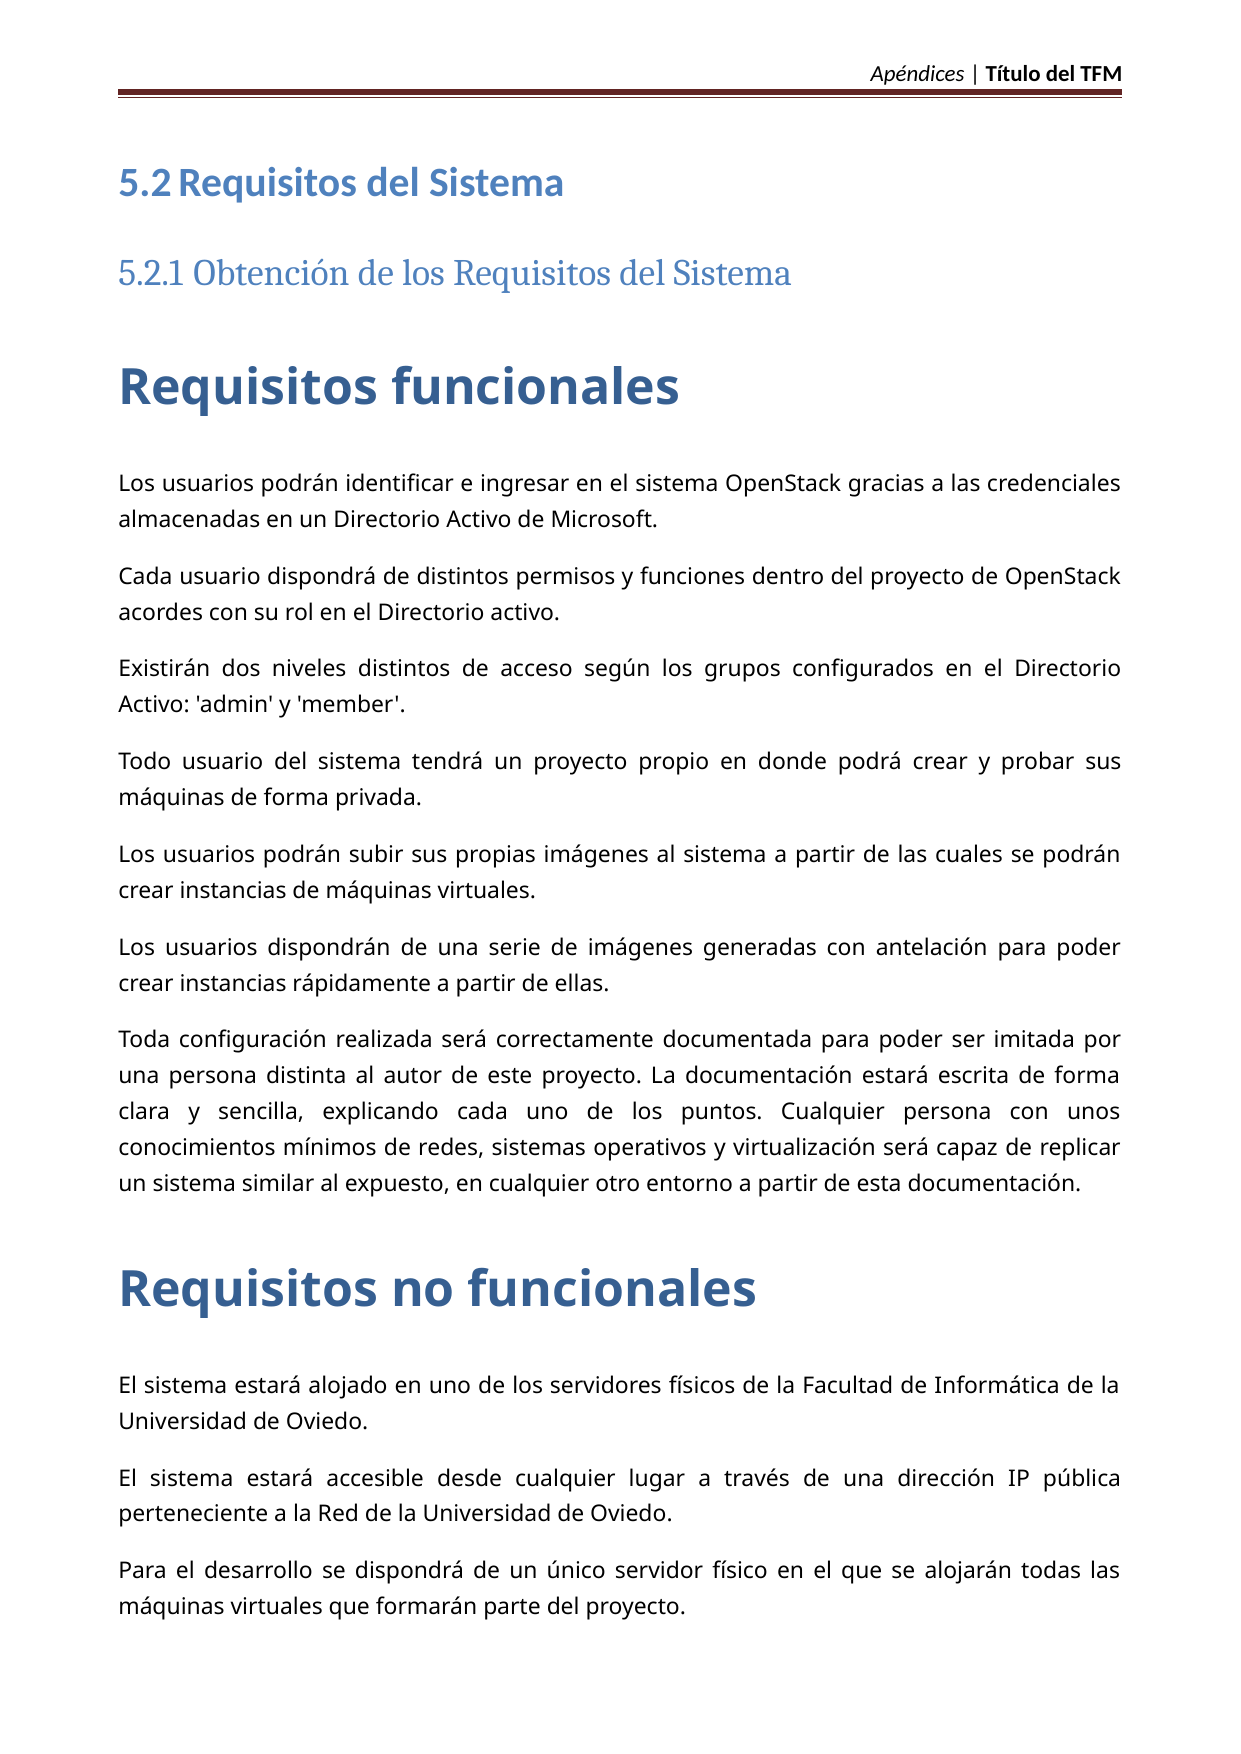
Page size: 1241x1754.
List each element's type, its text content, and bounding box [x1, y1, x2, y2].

subtitle Requisitos del Sistema [118, 156, 1122, 206]
subtitle Requisitos no funcionales [118, 1253, 1122, 1321]
text El sistema estará accesible desde cualquier lugar a través de una dirección IP pública perteneciente a la Red de la Universidad de Oviedo. [118, 1461, 1122, 1529]
text El sistema estará alojado en uno de los servidores físicos de la Facultad de Informática de la Universidad de Oviedo. [118, 1369, 1122, 1436]
subtitle Requisitos funcionales [118, 351, 1122, 419]
text Los usuarios dispondrán de una serie de imágenes generadas con antelación para poder crear instancias rápidamente a partir de ellas. [118, 931, 1122, 998]
text Para el desarrollo se dispondrá de un único servidor físico en el que se alojarán todas las máquinas virtuales que formarán parte del proyecto. [118, 1554, 1122, 1621]
text Cada usuario dispondrá de distintos permisos y funciones dentro del proyecto de OpenStack acordes con su rol en el Directorio activo. [118, 560, 1122, 627]
text Existirán dos niveles distintos de acceso según los grupos configurados en el Directorio Activo: 'admin' y 'member'. [118, 652, 1122, 719]
text Toda configuración realizada será correctamente documentada para poder ser imitada por una persona distinta al autor de este proyecto. La documentación estará escrita de forma clara y sencilla, explicando cada uno de los puntos. Cualquier persona con unos conocimientos mínimos de redes, sistemas operativos y virtualización será capaz de replicar un sistema similar al expuesto, en cualquier otro entorno a partir de esta documentación. [118, 1023, 1122, 1198]
text Todo usuario del sistema tendrá un proyecto propio en donde podrá crear y probar sus máquinas de forma privada. [118, 745, 1122, 812]
subtitle Obtención de los Requisitos del Sistema [118, 252, 1122, 295]
text Los usuarios podrán subir sus propias imágenes al sistema a partir de las cuales se podrán crear instancias de máquinas virtuales. [118, 838, 1122, 905]
text Los usuarios podrán identificar e ingresar en el sistema OpenStack gracias a las credenciales almacenadas en un Directorio Activo de Microsoft. [118, 467, 1122, 534]
